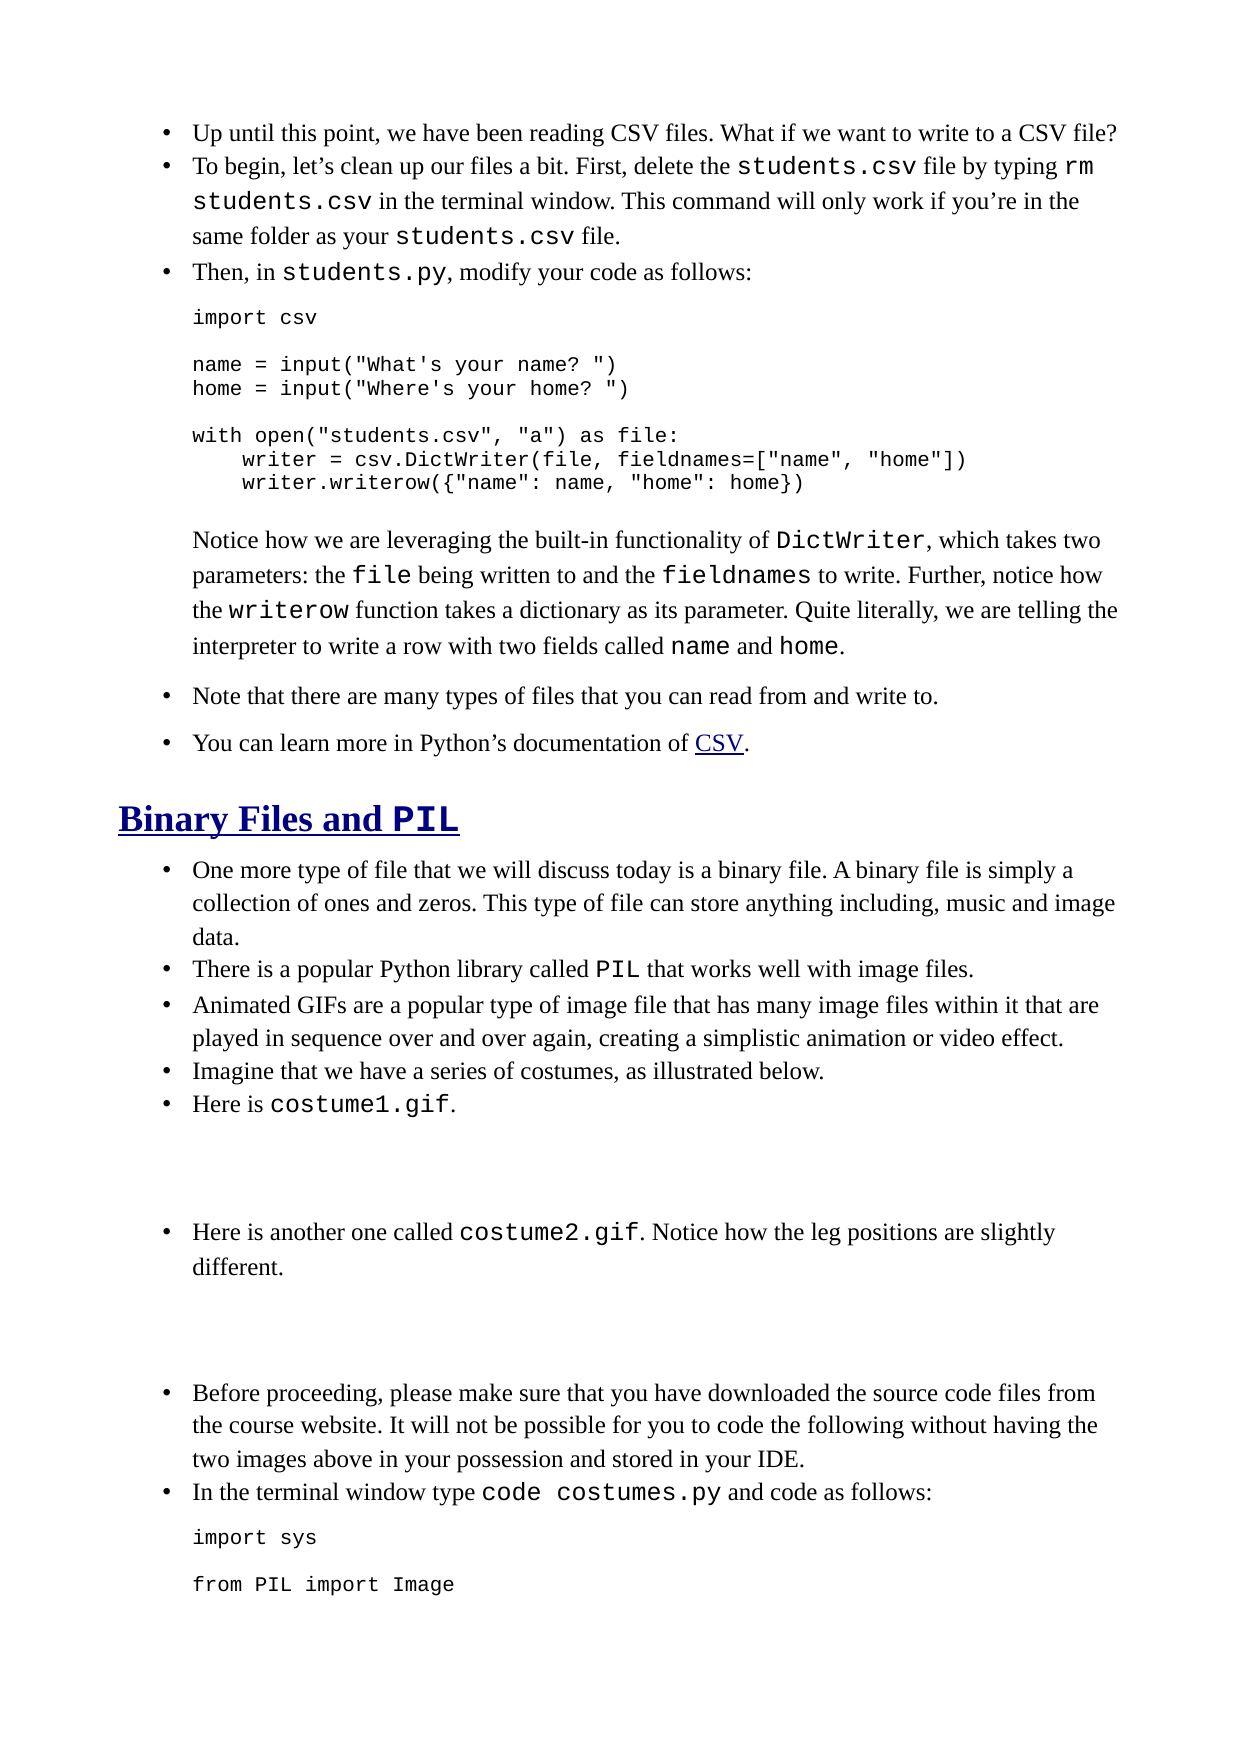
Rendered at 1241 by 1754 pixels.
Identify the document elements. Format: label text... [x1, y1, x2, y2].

list In the terminal window type code costumes.py and code as follows: [162, 1477, 1122, 1507]
list You can learn more in Python’s documentation of CSV. [162, 728, 1122, 757]
list import csv [162, 307, 1122, 330]
list name = input("What's your name? ") [162, 354, 1122, 378]
list Animated GIFs are a popular type of image file that has many image files within it that are played in sequence over and over again, creating a simplistic animation or video effect. [162, 990, 1122, 1052]
list from PIL import Image [162, 1574, 1122, 1598]
list writer = csv.DictWriter(file, fieldnames=["name", "home"]) [162, 449, 1122, 472]
list Notice how we are leveraging the built-in functionality of DictWriter, which takes two parameters: the file being written to and the fieldnames to write. Further, notice how the writerow function takes a dictionary as its parameter. Quite literally, we are telling the interpreter to write a row with two fields called name and home. [162, 525, 1122, 662]
list Up until this point, we have been reading CSV files. What if we want to write to a CSV file? [162, 118, 1122, 147]
list Imagine that we have a series of costumes, as illustrated below. [162, 1056, 1122, 1085]
list writer.writerow({"name": name, "home": home}) [162, 472, 1122, 496]
list import sys [162, 1527, 1122, 1550]
list There is a popular Python library called PIL that works well with image files. [162, 954, 1122, 985]
list Here is costume1.gif. [162, 1089, 1122, 1120]
list To begin, let’s clean up our files a bit. First, delete the students.csv file by typing rm students.csv in the terminal window. This command will only work if you’re in the same folder as your students.csv file. [162, 151, 1122, 252]
subtitle Binary Files and PIL [118, 797, 1122, 843]
list Then, in students.py, modify your code as follows: [162, 257, 1122, 288]
list Before proceeding, please make sure that you have downloaded the source code files from the course website. It will not be possible for you to code the following without having the two images above in your possession and stored in your IDE. [162, 1378, 1122, 1472]
list with open("students.csv", "a") as file: [162, 425, 1122, 449]
list home = input("Where's your home? ") [162, 378, 1122, 401]
list Note that there are many types of files that you can read from and write to. [162, 681, 1122, 709]
list Here is another one called costume2.gif. Notice how the leg positions are slightly different. [162, 1217, 1122, 1281]
list One more type of file that we will discuss today is a binary file. A binary file is simply a collection of ones and zeros. This type of file can store anything including, music and image data. [162, 856, 1122, 950]
